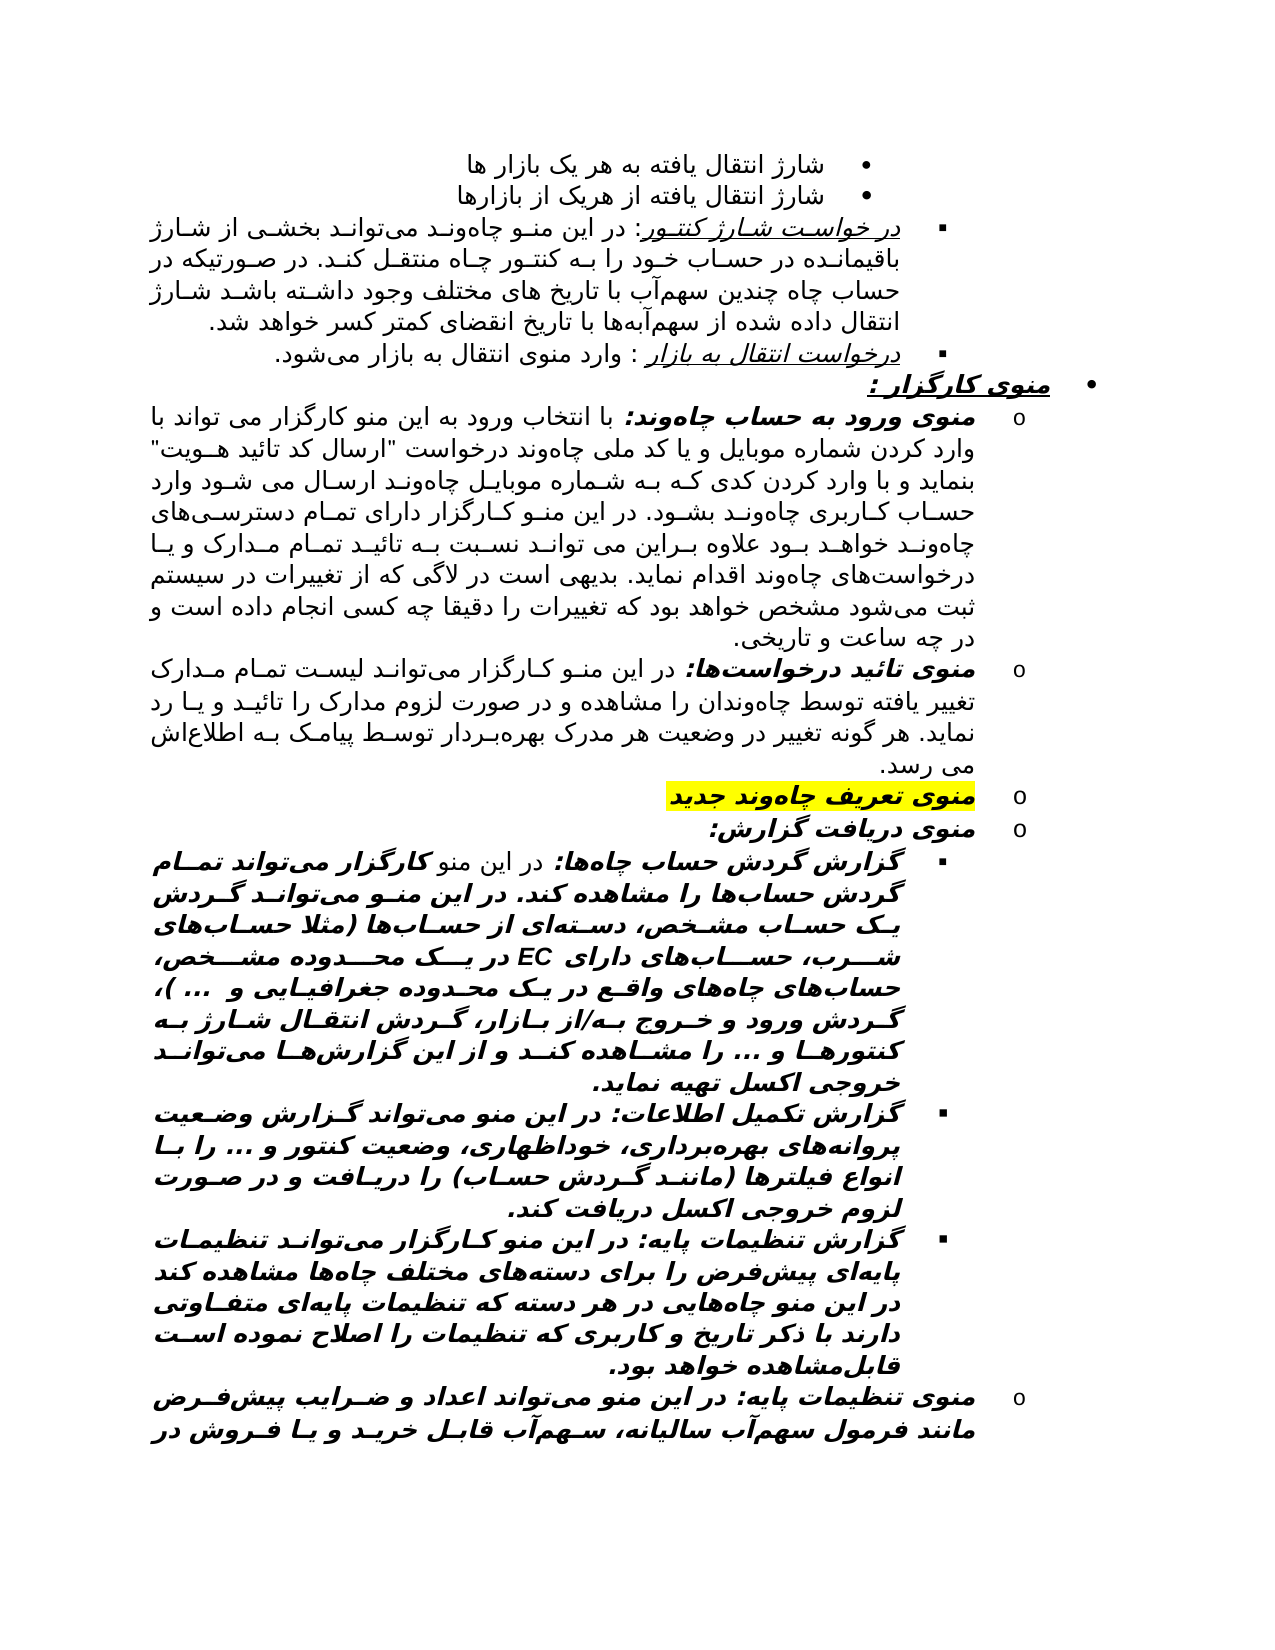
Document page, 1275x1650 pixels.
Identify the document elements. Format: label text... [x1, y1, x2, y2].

list شارژ انتقال یافته از هریک از بازارها [150, 181, 862, 211]
list منوی تنظیمات پایه: در این منو می‌تواند اعداد و ضرایب پیش‌فرض مانند فرمول سهم‌آب سالیانه، سهم‌آب قابل خرید و یا فروش در هریک از بازارها و ... را مشاهده و برای یک، دسته‌ای یا همه چاه‌ها تغییر دهد. [150, 1383, 1012, 1444]
list گزارش گردش حساب چاه‌ها: در این منو کارگزار می‌تواند تمام گردش حساب‌ها را مشاهده کند. در این منو می‌تواند گردش یک حساب مشخص، دسته‌ای از حساب‌ها (مثلا حساب‌های شرب، حساب‌های دارای EC در یک محدوده مشخص، حساب‌های چاه‌های واقع در یک محدوده جغرافیایی و ... )، گردش ورود و خروج به/از بازار، گردش انتقال شارژ به کنتورها و ... را مشاهده کند و از این گزارش‌ها می‌تواند خروجی اکسل تهیه نماید. [150, 848, 937, 1097]
list شارژ انتقال یافته به هر یک بازار ها [150, 150, 862, 179]
list منوی ورود به حساب چاه‌وند: با انتخاب ورود به این منو کارگزار می تواند با وارد کردن شماره موبایل و یا کد ملی چاه‌وند درخواست "ارسال کد تائید هویت" بنماید و با وارد کردن کدی که به شماره موبایل چاه‌وند ارسال می شود وارد حساب کاربری چاه‌وند بشود. در این منو کارگزار دارای تمام دسترسی‌های چاه‌وند خواهد بود علاوه براین می تواند نسبت به تائید تمام مدارک و یا درخواست‌های چاه‌وند اقدام نماید. بدیهی است در لاگی که از تغییرات در سیستم ثبت می‌شود مشخص خواهد بود که تغییرات را دقیقا چه کسی انجام داده است و در چه ساعت و تاریخی. [150, 402, 1012, 652]
list در خواست شارژ کنتور: در این منو چاه‌وند می‌تواند بخشی از شارژ باقیمانده در حساب خود را به کنتور چاه منتقل کند. در صورتیکه در حساب چاه چندین سهم‌آب با تاریخ های مختلف وجود داشته باشد شارژ انتقال داده شده از سهم‌آبه‌ها با تاریخ انقضای کمتر کسر خواهد شد. [150, 213, 937, 336]
list منوی دریافت گزارش: [150, 814, 1012, 845]
list گزارش تکمیل اطلاعات: در این منو می‌تواند گزارش وضعیت پروانه‌های بهره‌برداری، خوداظهاری، وضعیت کنتور و ... را با انواع فیلترها (مانند گردش حساب) را دریافت و در صورت لزوم خروجی اکسل دریافت کند. [150, 1099, 937, 1223]
list منوی کارگزار : [150, 370, 1087, 399]
list منوی تعریف چاه‌وند جدید [150, 781, 1012, 812]
list منوی تائید درخواست‌ها: در این منو کارگزار می‌تواند لیست تمام مدارک تغییر یافته توسط چاه‌وندان را مشاهده و در صورت لزوم مدارک را تائید و یا رد نماید. هر گونه تغییر در وضعیت هر مدرک بهره‌بردار توسط پیامک به اطلاع‌اش می رسد. [150, 654, 1012, 779]
list گزارش تنظیمات پایه: در این منو کارگزار می‌تواند تنظیمات پایه‌ای پیش‌فرض را برای دسته‌های مختلف چاه‌ها مشاهده کند در این منو چاه‌هایی در هر دسته که تنظیمات پایه‌ای متفاوتی دارند با ذکر تاریخ و کاربری که تنظیمات را اصلاح نموده است قابل‌مشاهده خواهد بود. [150, 1225, 937, 1380]
list درخواست انتقال به بازار : وارد منوی انتقال به بازار می‌شود. [150, 339, 937, 368]
